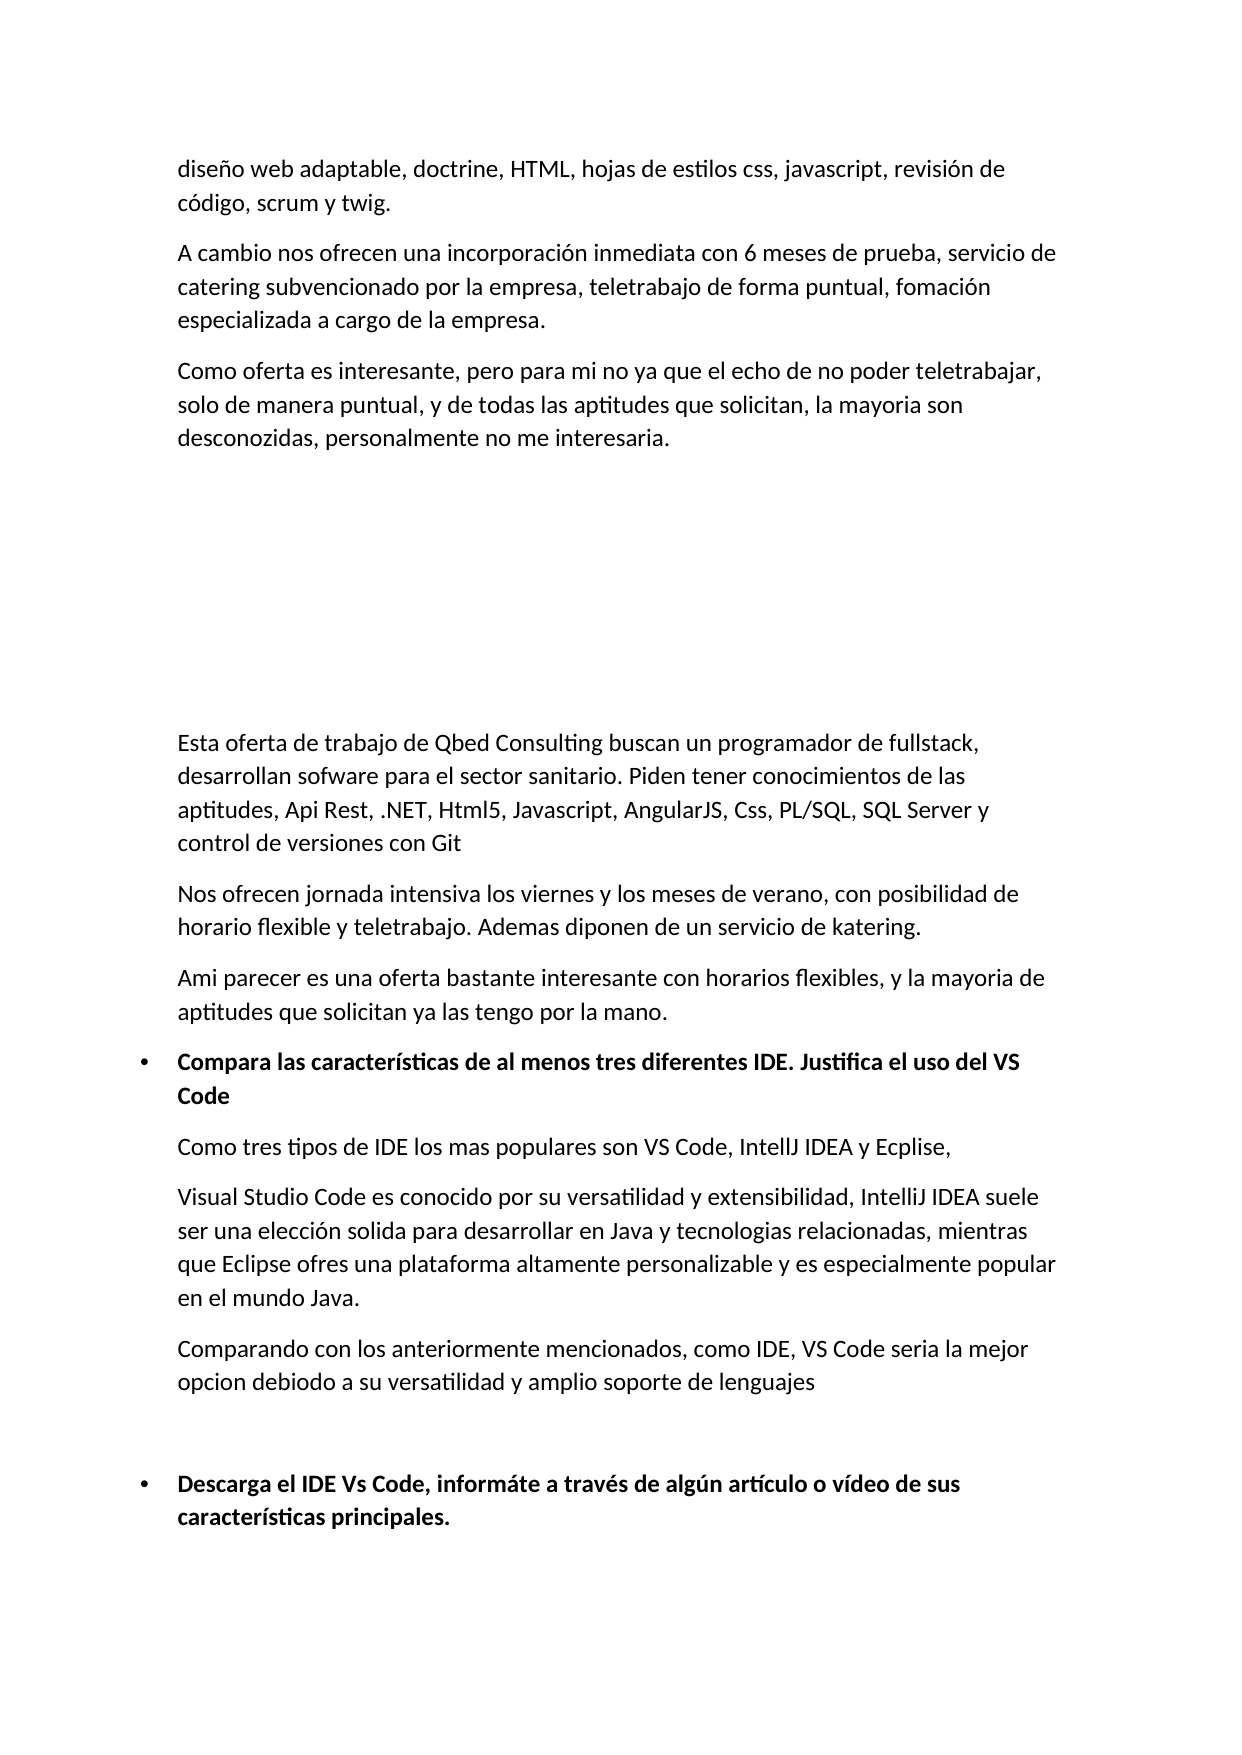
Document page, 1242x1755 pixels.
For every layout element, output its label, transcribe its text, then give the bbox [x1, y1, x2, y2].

text Ami parecer es una oferta bastante interesante con horarios flexibles, y la mayoria de aptitudes que solicitan ya las tengo por la mano. [140, 962, 1058, 1026]
text Nos ofrecen jornada intensiva los viernes y los meses de verano, con posibilidad de horario flexible y teletrabajo. Ademas diponen de un servicio de katering. [140, 878, 1058, 942]
list Visual Studio Code es conocido por su versatilidad y extensibilidad, IntelliJ IDEA suele ser una elección solida para desarrollar en Java y tecnologias relacionadas, mientras que Eclipse ofres una plataforma altamente personalizable y es especialmente popular en el mundo Java. [140, 1182, 1058, 1313]
list A cambio nos ofrecen una incorporación inmediata con 6 meses de prueba, servicio de catering subvencionado por la empresa, teletrabajo de forma puntual, fomación especializada a cargo de la empresa. [140, 237, 1058, 335]
list diseño web adaptable, doctrine, HTML, hojas de estilos css, javascript, revisión de código, scrum y twig. [140, 153, 1058, 217]
list Como oferta es interesante, pero para mi no ya que el echo de no poder teletrabajar, solo de manera puntual, y de todas las aptitudes que solicitan, la mayoria son desconozidas, personalmente no me interesaria. [140, 355, 1058, 453]
list Descarga el IDE Vs Code, informáte a través de algún artículo o vídeo de sus características principales. [140, 1468, 1058, 1532]
list Como tres tipos de IDE los mas populares son VS Code, IntellJ IDEA y Ecplise, [140, 1131, 1058, 1161]
list Comparando con los anteriormente mencionados, como IDE, VS Code seria la mejor opcion debiodo a su versatilidad y amplio soporte de lenguajes [140, 1333, 1058, 1397]
list Compara las características de al menos tres diferentes IDE. Justifica el uso del VS Code [140, 1047, 1058, 1111]
text Esta oferta de trabajo de Qbed Consulting buscan un programador de fullstack, desarrollan sofware para el sector sanitario. Piden tener conocimientos de las aptitudes, Api Rest, .NET, Html5, Javascript, AngularJS, Css, PL/SQL, SQL Server y control de versiones con Git [140, 727, 1058, 858]
